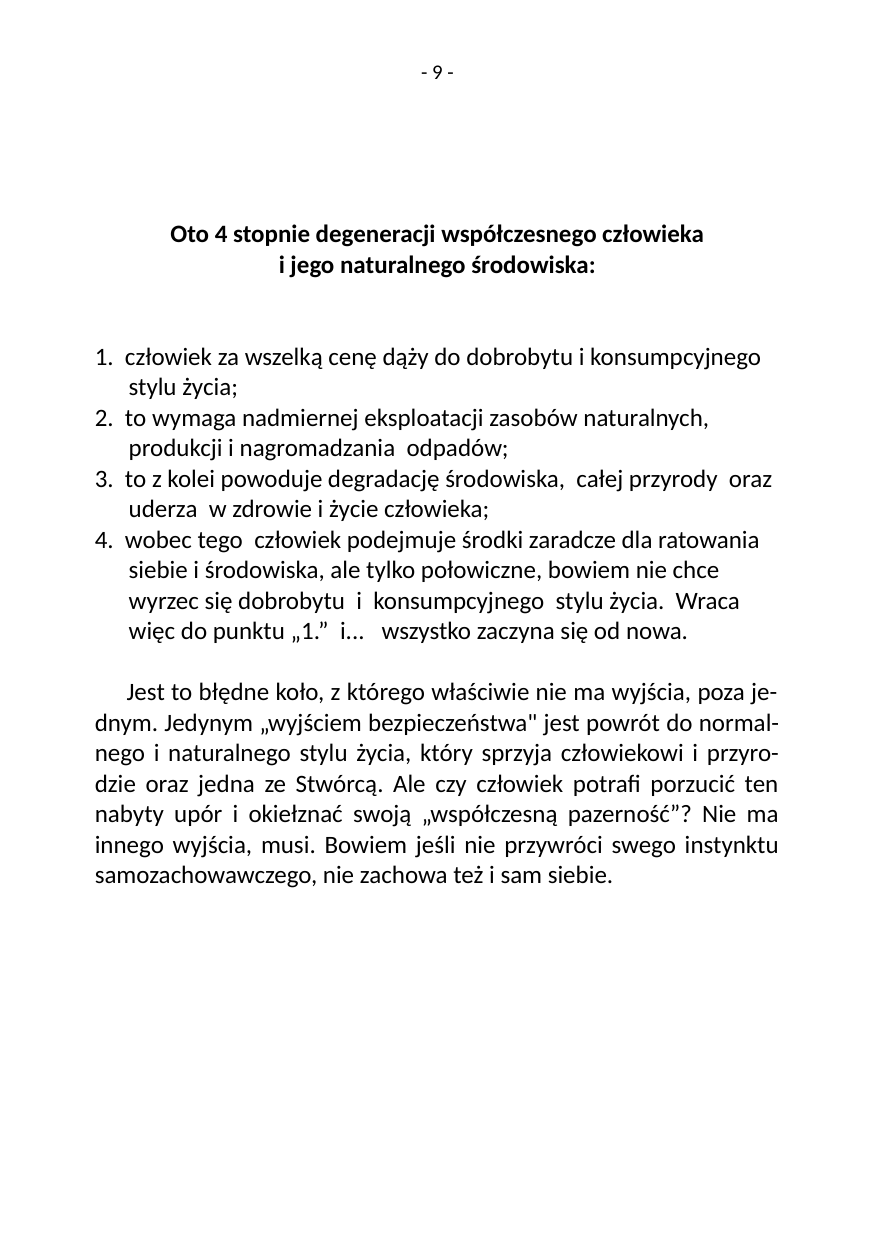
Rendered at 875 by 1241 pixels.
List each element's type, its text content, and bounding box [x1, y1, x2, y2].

text - 9 - [94, 59, 779, 84]
text Oto 4 stopnie degeneracji współczesnego człowieka [94, 218, 779, 249]
text produkcji i nagromadzania odpadów; [94, 432, 779, 463]
text więc do punktu „1.” i... wszystko zaczyna się od nowa. [94, 615, 779, 646]
text 2. to wymaga nadmiernej eksploatacji zasobów naturalnych, [94, 402, 779, 432]
text 3. to z kolei powoduje degradację środowiska, całej przyrody oraz [94, 463, 779, 493]
text uderza w zdrowie i życie człowieka; [94, 493, 779, 524]
text siebie i środowiska, ale tylko połowiczne, bowiem nie chce [94, 554, 779, 585]
text Jest to błędne koło, z którego właściwie nie ma wyjścia, poza je-dnym. Jedynym „wyjściem bezpieczeństwa" jest powrót do normal-nego i naturalnego stylu życia, który sprzyja człowiekowi i przyro-dzie oraz jedna ze Stwórcą. Ale czy człowiek potrafi porzucić ten nabyty upór i okiełznać swoją „współczesną pazerność”? Nie ma innego wyjścia, musi. Bowiem jeśli nie przywróci swego instynktu samozachowawczego, nie zachowa też i sam siebie. [94, 676, 779, 890]
text stylu życia; [94, 371, 779, 402]
text 1. człowiek za wszelką cenę dąży do dobrobytu i konsumpcyjnego [94, 341, 779, 371]
text 4. wobec tego człowiek podejmuje środki zaradcze dla ratowania [94, 524, 779, 554]
text i jego naturalnego środowiska: [94, 249, 779, 279]
text wyrzec się dobrobytu i konsumpcyjnego stylu życia. Wraca [94, 585, 779, 615]
